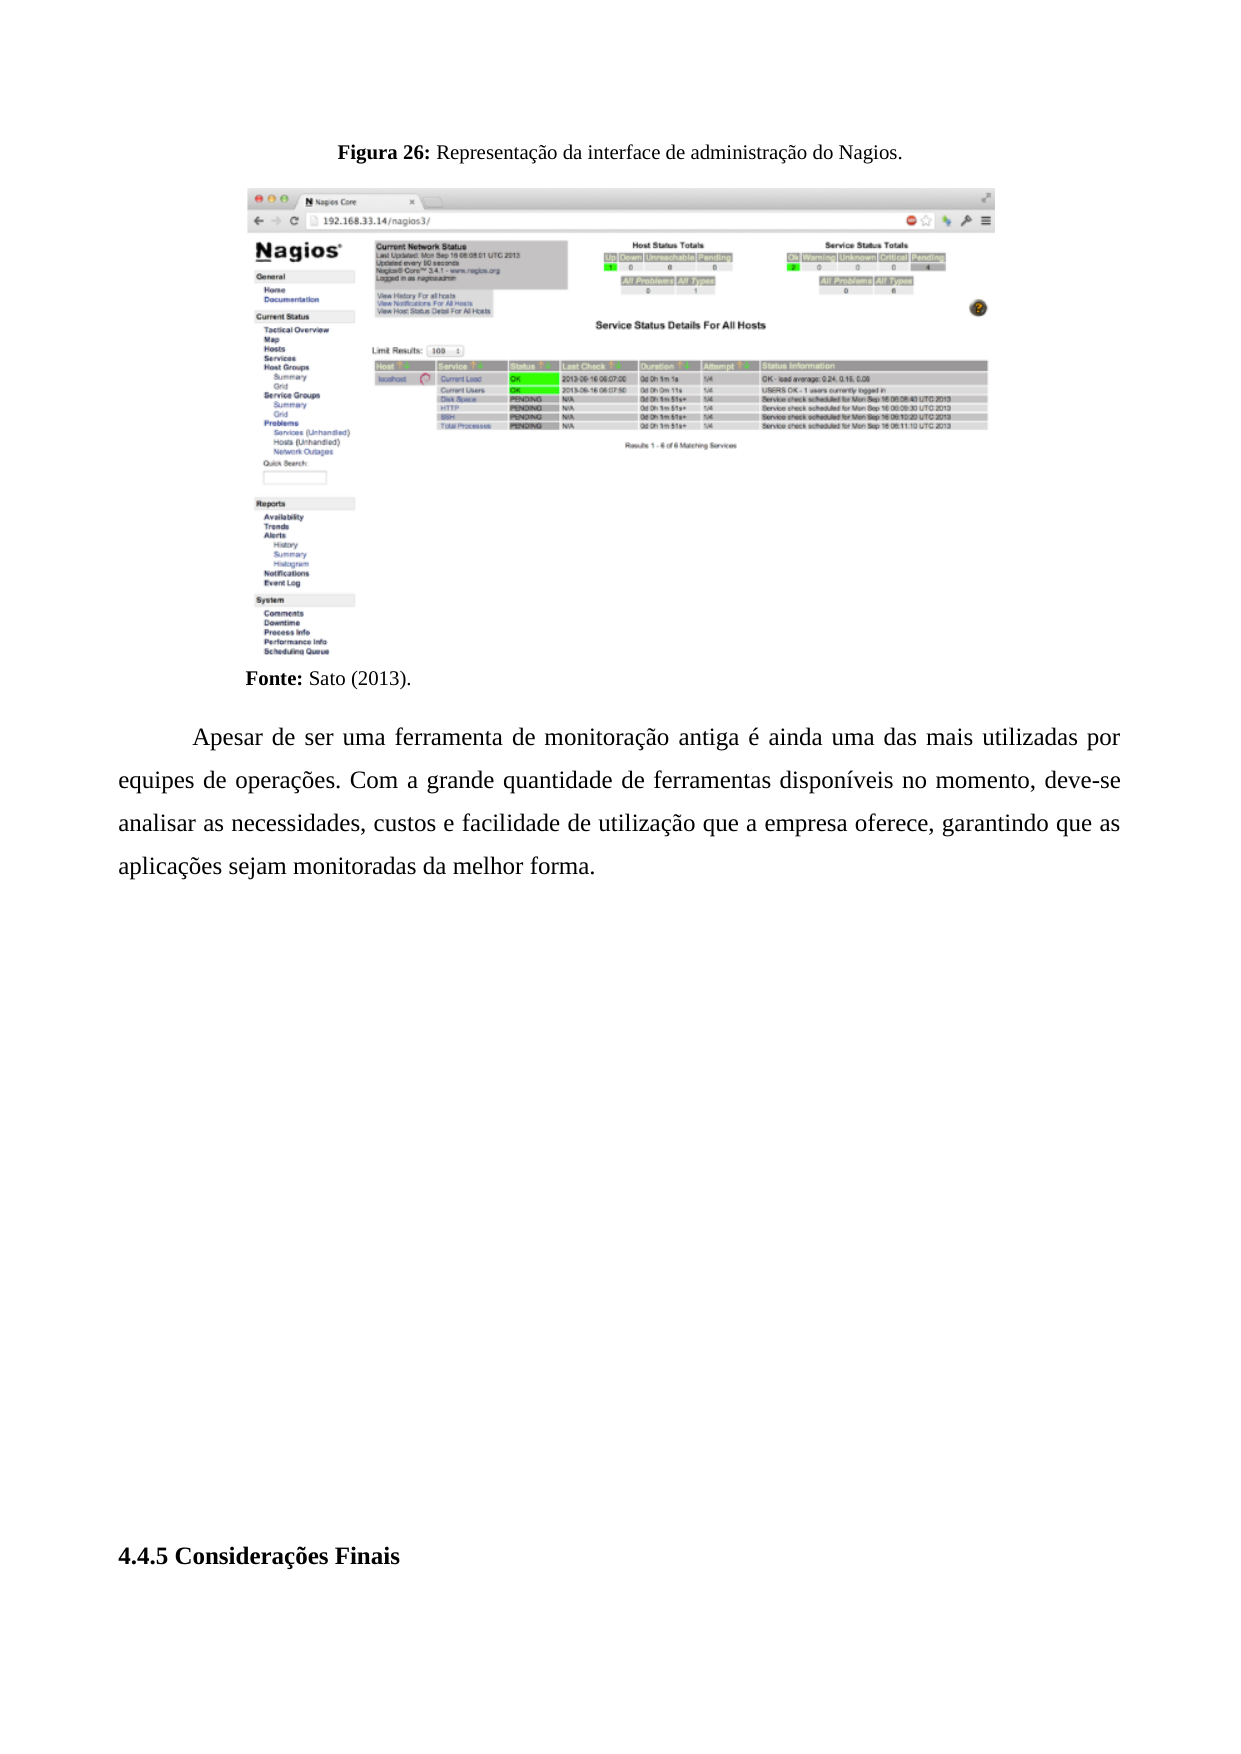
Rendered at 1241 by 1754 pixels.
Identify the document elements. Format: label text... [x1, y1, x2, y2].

text Figura 26: Representação da interface de administração do Nagios. [245, 140, 995, 164]
text Fonte: Sato (2013). [245, 667, 995, 690]
text 4.4.5 Considerações Finais [118, 1541, 1122, 1570]
text Apesar de ser uma ferramenta de monitoração antiga é ainda uma das mais utilizadas por equipes de operações. Com a grande quantidade de ferramentas disponíveis no momento, deve-se analisar as necessidades, custos e facilidade de utilização que a empresa oferece, garantindo que as aplicações sejam monitoradas da melhor forma. [118, 722, 1122, 880]
picture [245, 188, 995, 667]
